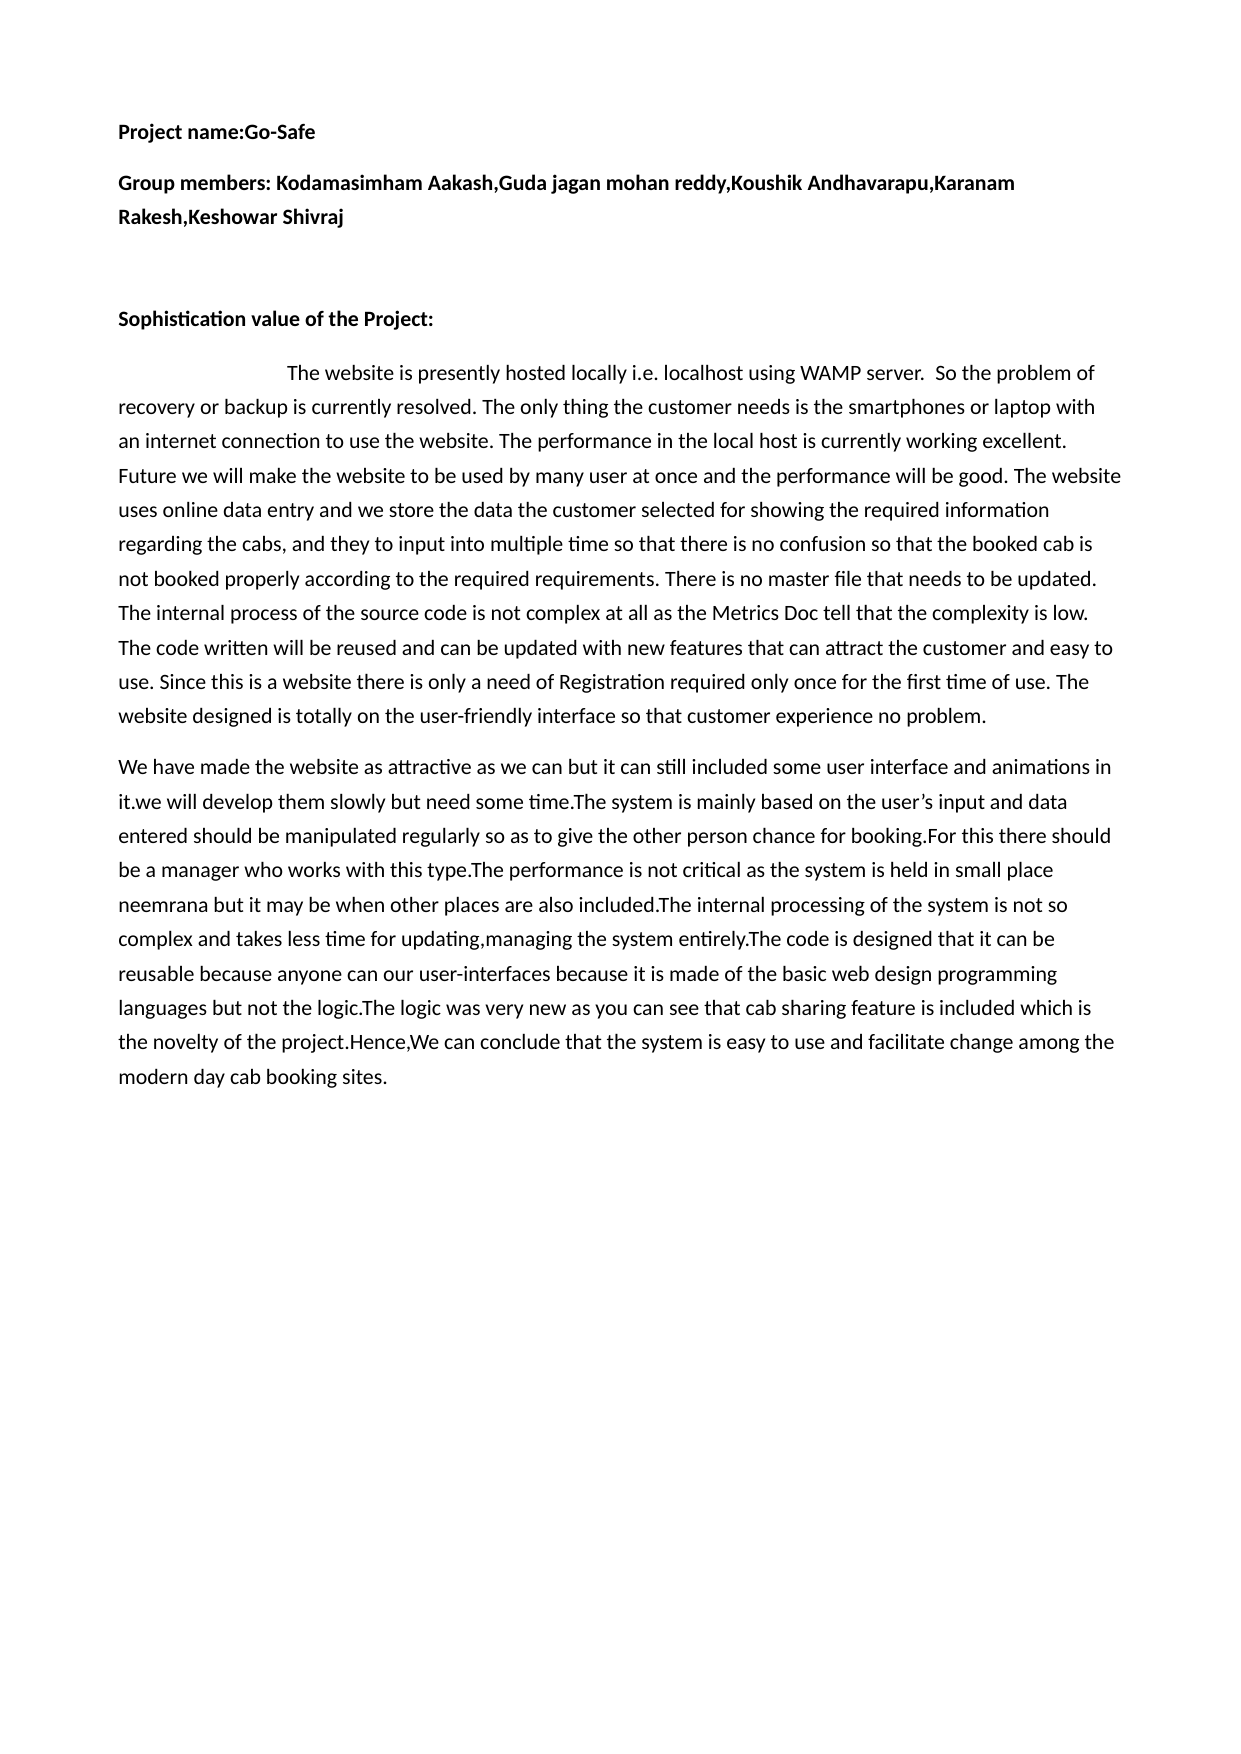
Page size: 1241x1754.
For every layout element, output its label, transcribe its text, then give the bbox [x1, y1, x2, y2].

text We have made the website as attractive as we can but it can still included some user interface and animations in it.we will develop them slowly but need some time.The system is mainly based on the user’s input and data entered should be manipulated regularly so as to give the other person chance for booking.For this there should be a manager who works with this type.The performance is not critical as the system is held in small place neemrana but it may be when other places are also included.The internal processing of the system is not so complex and takes less time for updating,managing the system entirely.The code is designed that it can be reusable because anyone can our user-interfaces because it is made of the basic web design programming languages but not the logic.The logic was very new as you can see that cab sharing feature is included which is the novelty of the project.Hence,We can conclude that the system is easy to use and facilitate change among the modern day cab booking sites. [118, 753, 1122, 1089]
text Sophistication value of the Project: [118, 306, 1122, 332]
text Project name:Go-Safe [118, 118, 1122, 145]
text The website is presently hosted locally i.e. localhost using WAMP server. So the problem of recovery or backup is currently resolved. The only thing the customer needs is the smartphones or laptop with an internet connection to use the website. The performance in the local host is currently working excellent. Future we will make the website to be used by many user at once and the performance will be good. The website uses online data entry and we store the data the customer selected for showing the required information regarding the cabs, and they to input into multiple time so that there is no confusion so that the booked cab is not booked properly according to the required requirements. There is no master file that needs to be updated. The internal process of the source code is not complex at all as the Metrics Doc tell that the complexity is low. The code written will be reused and can be updated with new features that can attract the customer and easy to use. Since this is a website there is only a need of Registration required only once for the first time of use. The website designed is totally on the user-friendly interface so that customer experience no problem. [118, 357, 1122, 729]
text Group members: Kodamasimham Aakash,Guda jagan mohan reddy,Koushik Andhavarapu,Karanam Rakesh,Keshowar Shivraj [118, 169, 1122, 230]
